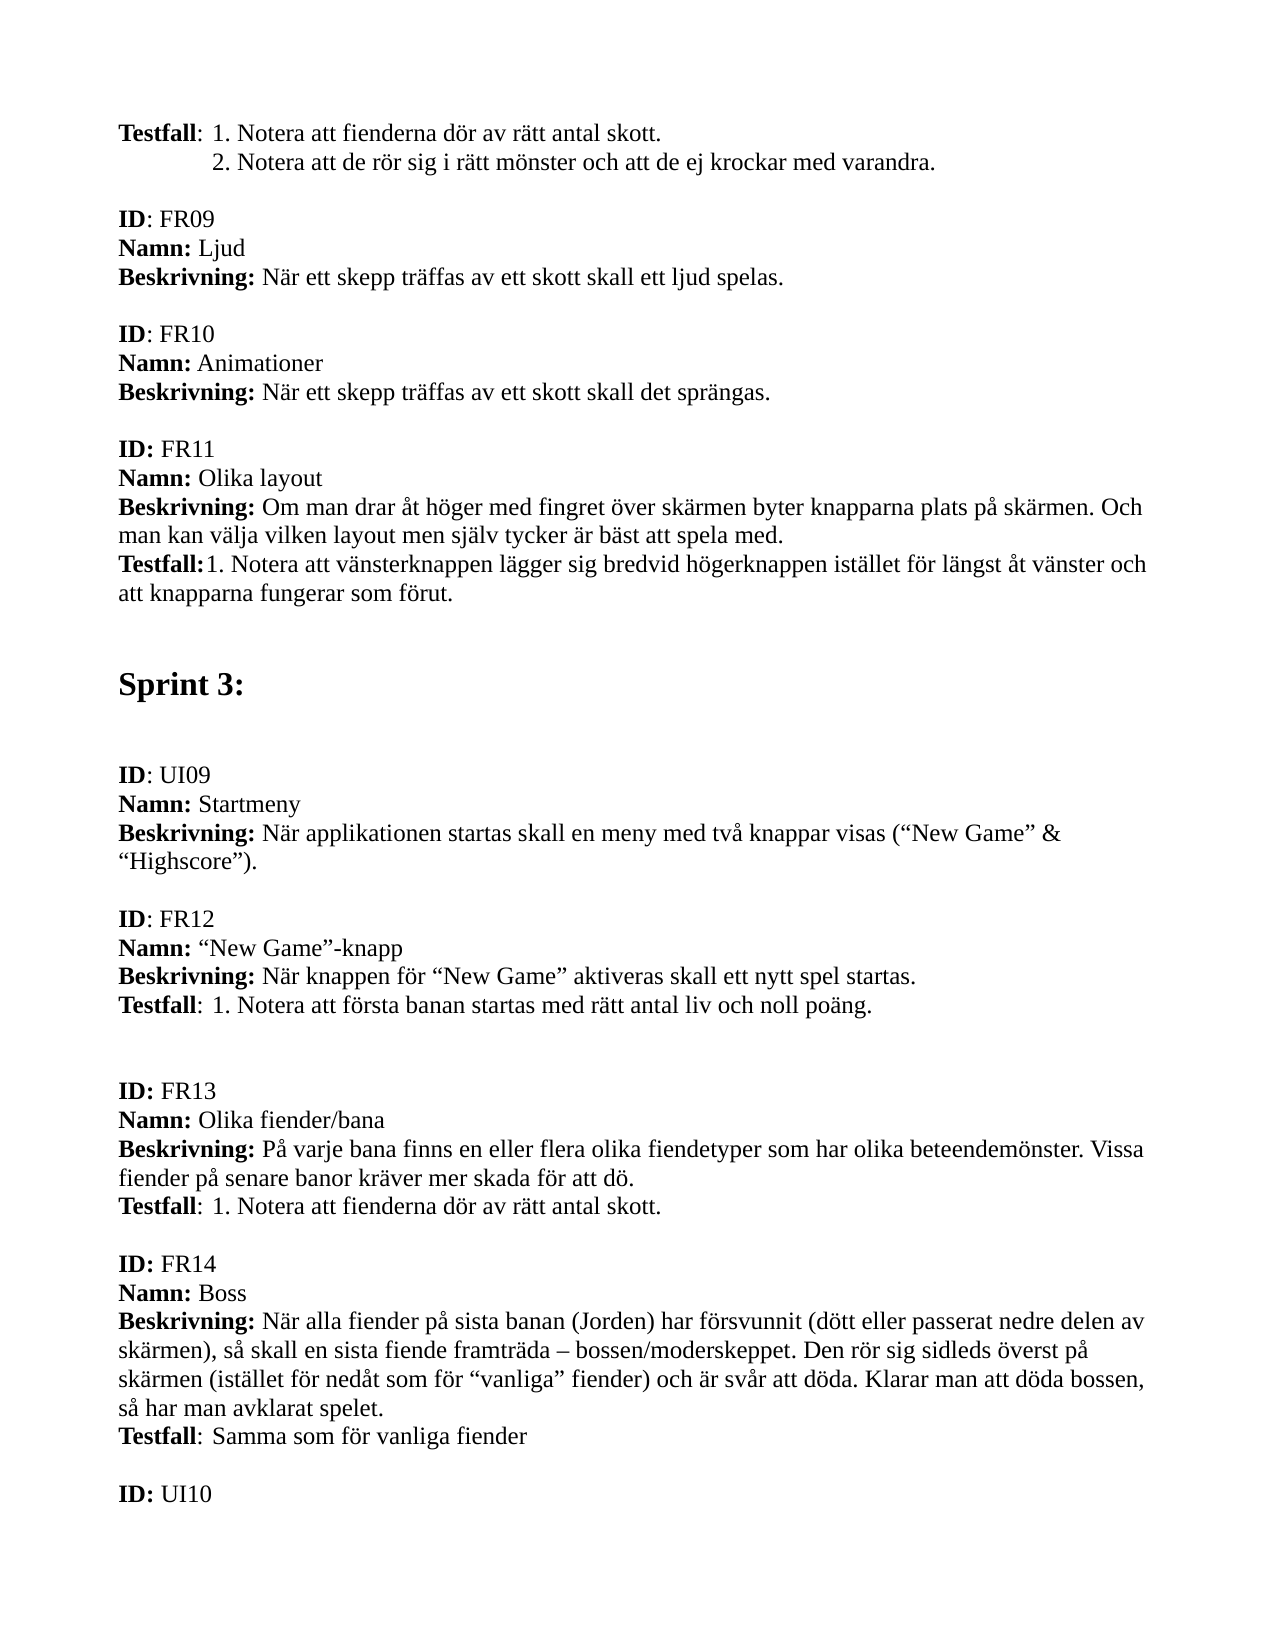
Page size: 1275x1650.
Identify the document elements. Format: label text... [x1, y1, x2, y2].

text ID: UI10 [118, 1479, 1157, 1508]
text Testfall: 1. Notera att första banan startas med rätt antal liv och noll poäng. [118, 990, 1157, 1019]
text ID: FR13 [118, 1076, 1157, 1105]
text Beskrivning: Om man drar åt höger med fingret över skärmen byter knapparna plats på skärmen. Och man kan välja vilken layout men själv tycker är bäst att spela med. [118, 492, 1157, 549]
text Beskrivning: På varje bana finns en eller flera olika fiendetyper som har olika beteendemönster. Vissa fiender på senare banor kräver mer skada för att dö. [118, 1134, 1157, 1191]
text 2. Notera att de rör sig i rätt mönster och att de ej krockar med varandra. [118, 147, 1157, 176]
text Namn: Olika fiender/bana [118, 1105, 1157, 1134]
text ID: FR14 [118, 1249, 1157, 1278]
text Beskrivning: När ett skepp träffas av ett skott skall det sprängas. [118, 377, 1157, 406]
text Beskrivning: När ett skepp träffas av ett skott skall ett ljud spelas. [118, 262, 1157, 291]
text Namn: Boss [118, 1278, 1157, 1306]
text Namn: Olika layout [118, 463, 1157, 492]
text Sprint 3: [118, 664, 1157, 703]
text ID: FR09 [118, 204, 1157, 233]
text ID: FR11 [118, 434, 1157, 463]
text Testfall: Samma som för vanliga fiender [118, 1421, 1157, 1450]
text Beskrivning: När applikationen startas skall en meny med två knappar visas (“New Game” & “Highscore”). [118, 818, 1157, 875]
text Namn: Startmeny [118, 789, 1157, 818]
text ID: UI09 [118, 760, 1157, 789]
text Beskrivning: När knappen för “New Game” aktiveras skall ett nytt spel startas. [118, 961, 1157, 990]
text Testfall: 1. Notera att fienderna dör av rätt antal skott. [118, 1191, 1157, 1220]
text Testfall: 1. Notera att fienderna dör av rätt antal skott. [118, 118, 1157, 147]
text Namn: “New Game”-knapp [118, 933, 1157, 961]
text ID: FR12 [118, 904, 1157, 933]
text Namn: Ljud [118, 233, 1157, 262]
text Testfall: 1. Notera att vänsterknappen lägger sig bredvid högerknappen istället för längst åt vänster och att knapparna fungerar som förut. [118, 549, 1157, 607]
text ID: FR10 [118, 319, 1157, 348]
text Namn: Animationer [118, 348, 1157, 377]
text Beskrivning: När alla fiender på sista banan (Jorden) har försvunnit (dött eller passerat nedre delen av skärmen), så skall en sista fiende framträda – bossen/moderskeppet. Den rör sig sidleds överst på skärmen (istället för nedåt som för “vanliga” fiender) och är svår att döda. Klarar man att döda bossen, så har man avklarat spelet. [118, 1306, 1157, 1421]
